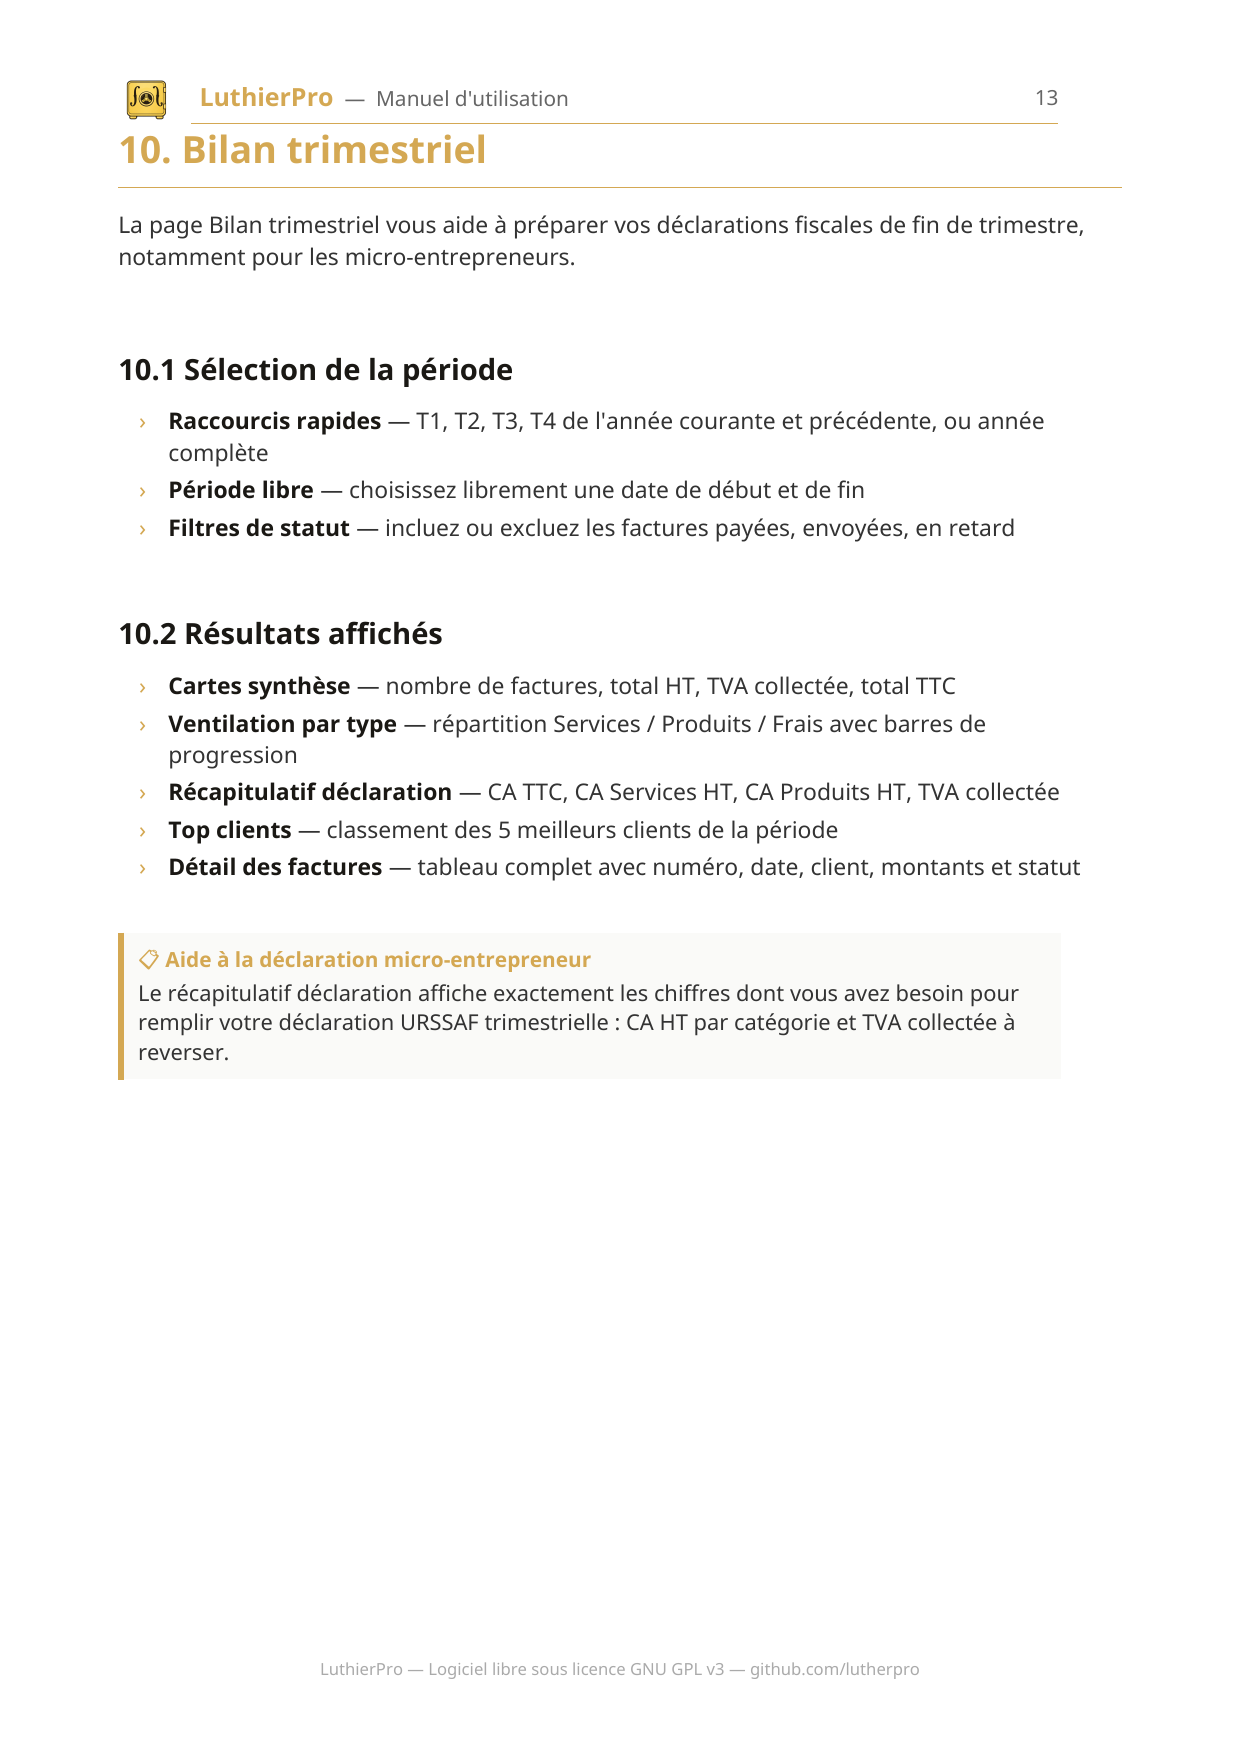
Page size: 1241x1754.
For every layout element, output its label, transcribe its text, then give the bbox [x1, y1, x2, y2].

list Top clients — classement des 5 meilleurs clients de la période [139, 814, 1122, 845]
list Filtres de statut — incluez ou excluez les factures payées, envoyées, en retard [139, 512, 1122, 543]
list Récapitulatif déclaration — CA TTC, CA Services HT, CA Produits HT, TVA collectée [139, 776, 1122, 807]
list Période libre — choisissez librement une date de début et de fin [139, 474, 1122, 505]
table_header 📋 Aide à la déclaration micro-entrepreneur Le récapitulatif déclaration affiche exactement les chiffres dont vous avez besoin pour remplir votre déclaration URSSAF trimestrielle : CA HT par catégorie et TVA collectée à reverser. [124, 933, 1061, 1079]
subtitle 10.1 Sélection de la période [118, 349, 1122, 389]
subtitle 10.2 Résultats affichés [118, 614, 1122, 653]
subtitle 10. Bilan trimestriel [118, 123, 1122, 187]
text La page Bilan trimestriel vous aide à préparer vos déclarations fiscales de fin de trimestre, notamment pour les micro-entrepreneurs. [118, 209, 1122, 272]
list Raccourcis rapides — T1, T2, T3, T4 de l'année courante et précédente, ou année complète [139, 405, 1122, 468]
list Détail des factures — tableau complet avec numéro, date, client, montants et statut [139, 851, 1122, 882]
picture [126, 80, 167, 120]
list Cartes synthèse — nombre de factures, total HT, TVA collectée, total TTC [139, 670, 1122, 701]
list Ventilation par type — répartition Services / Produits / Frais avec barres de progression [139, 707, 1122, 770]
